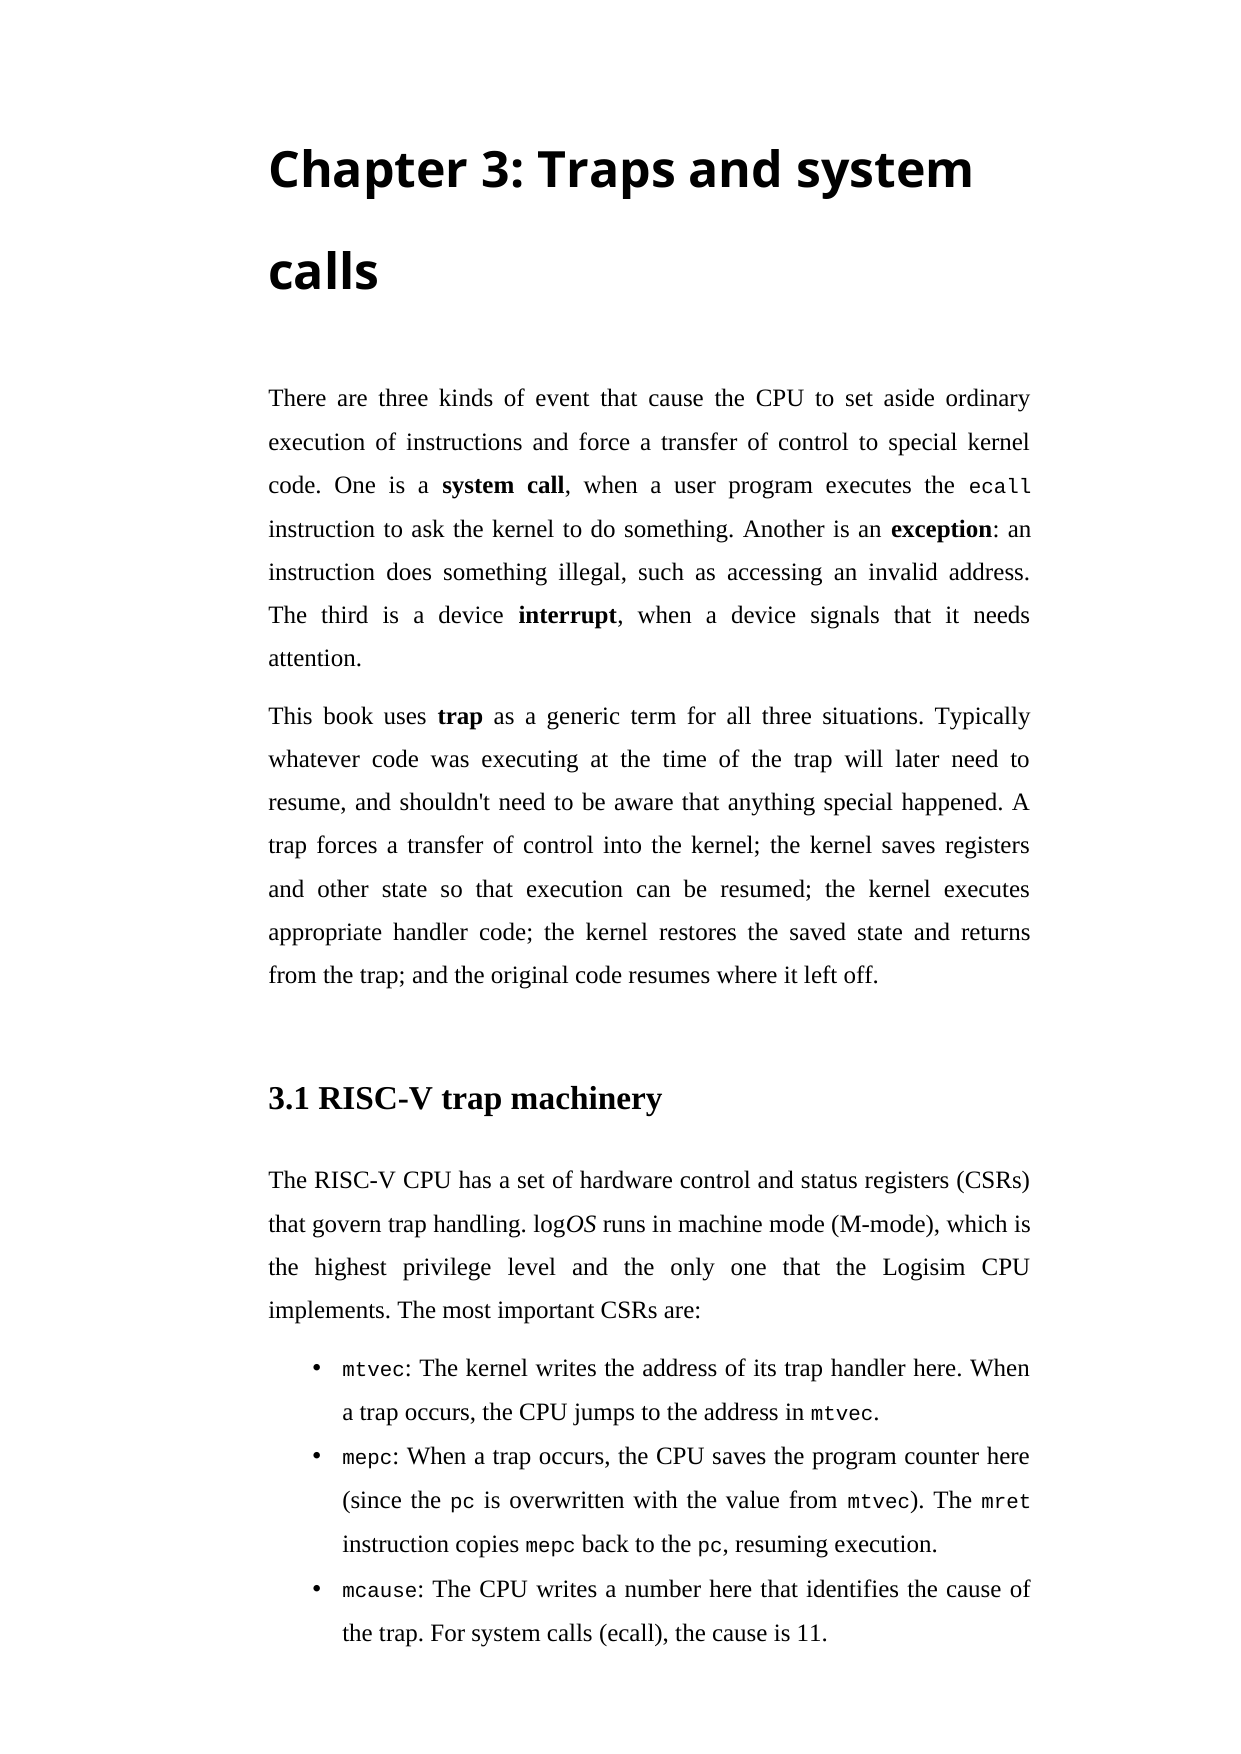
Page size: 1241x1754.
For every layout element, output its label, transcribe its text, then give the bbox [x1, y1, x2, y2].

subtitle Chapter 3: Traps and system calls [268, 134, 1031, 304]
list mtvec: The kernel writes the address of its trap handler here. When a trap occurs, the CPU jumps to the address in mtvec. [312, 1353, 1031, 1427]
text This book uses trap as a generic term for all three situations. Typically whatever code was executing at the time of the trap will later need to resume, and shouldn't need to be aware that anything special happened. A trap forces a transfer of control into the kernel; the kernel saves registers and other state so that execution can be resumed; the kernel executes appropriate handler code; the kernel restores the saved state and returns from the trap; and the original code resumes where it left off. [268, 701, 1031, 989]
list mcause: The CPU writes a number here that identifies the cause of the trap. For system calls (ecall), the cause is 11. [312, 1574, 1031, 1646]
subtitle 3.1 RISC-V trap machinery [268, 1078, 1031, 1116]
list mepc: When a trap occurs, the CPU saves the program counter here (since the pc is overwritten with the value from mtvec). The mret instruction copies mepc back to the pc, resuming execution. [312, 1441, 1031, 1559]
text There are three kinds of event that cause the CPU to set aside ordinary execution of instructions and force a transfer of control to special kernel code. One is a system call, when a user program executes the ecall instruction to ask the kernel to do something. Another is an exception: an instruction does something illegal, such as accessing an invalid address. The third is a device interrupt, when a device signals that it needs attention. [268, 383, 1031, 672]
text The RISC-V CPU has a set of hardware control and status registers (CSRs) that govern trap handling. logOS runs in machine mode (M-mode), which is the highest privilege level and the only one that the Logisim CPU implements. The most important CSRs are: [268, 1166, 1031, 1324]
